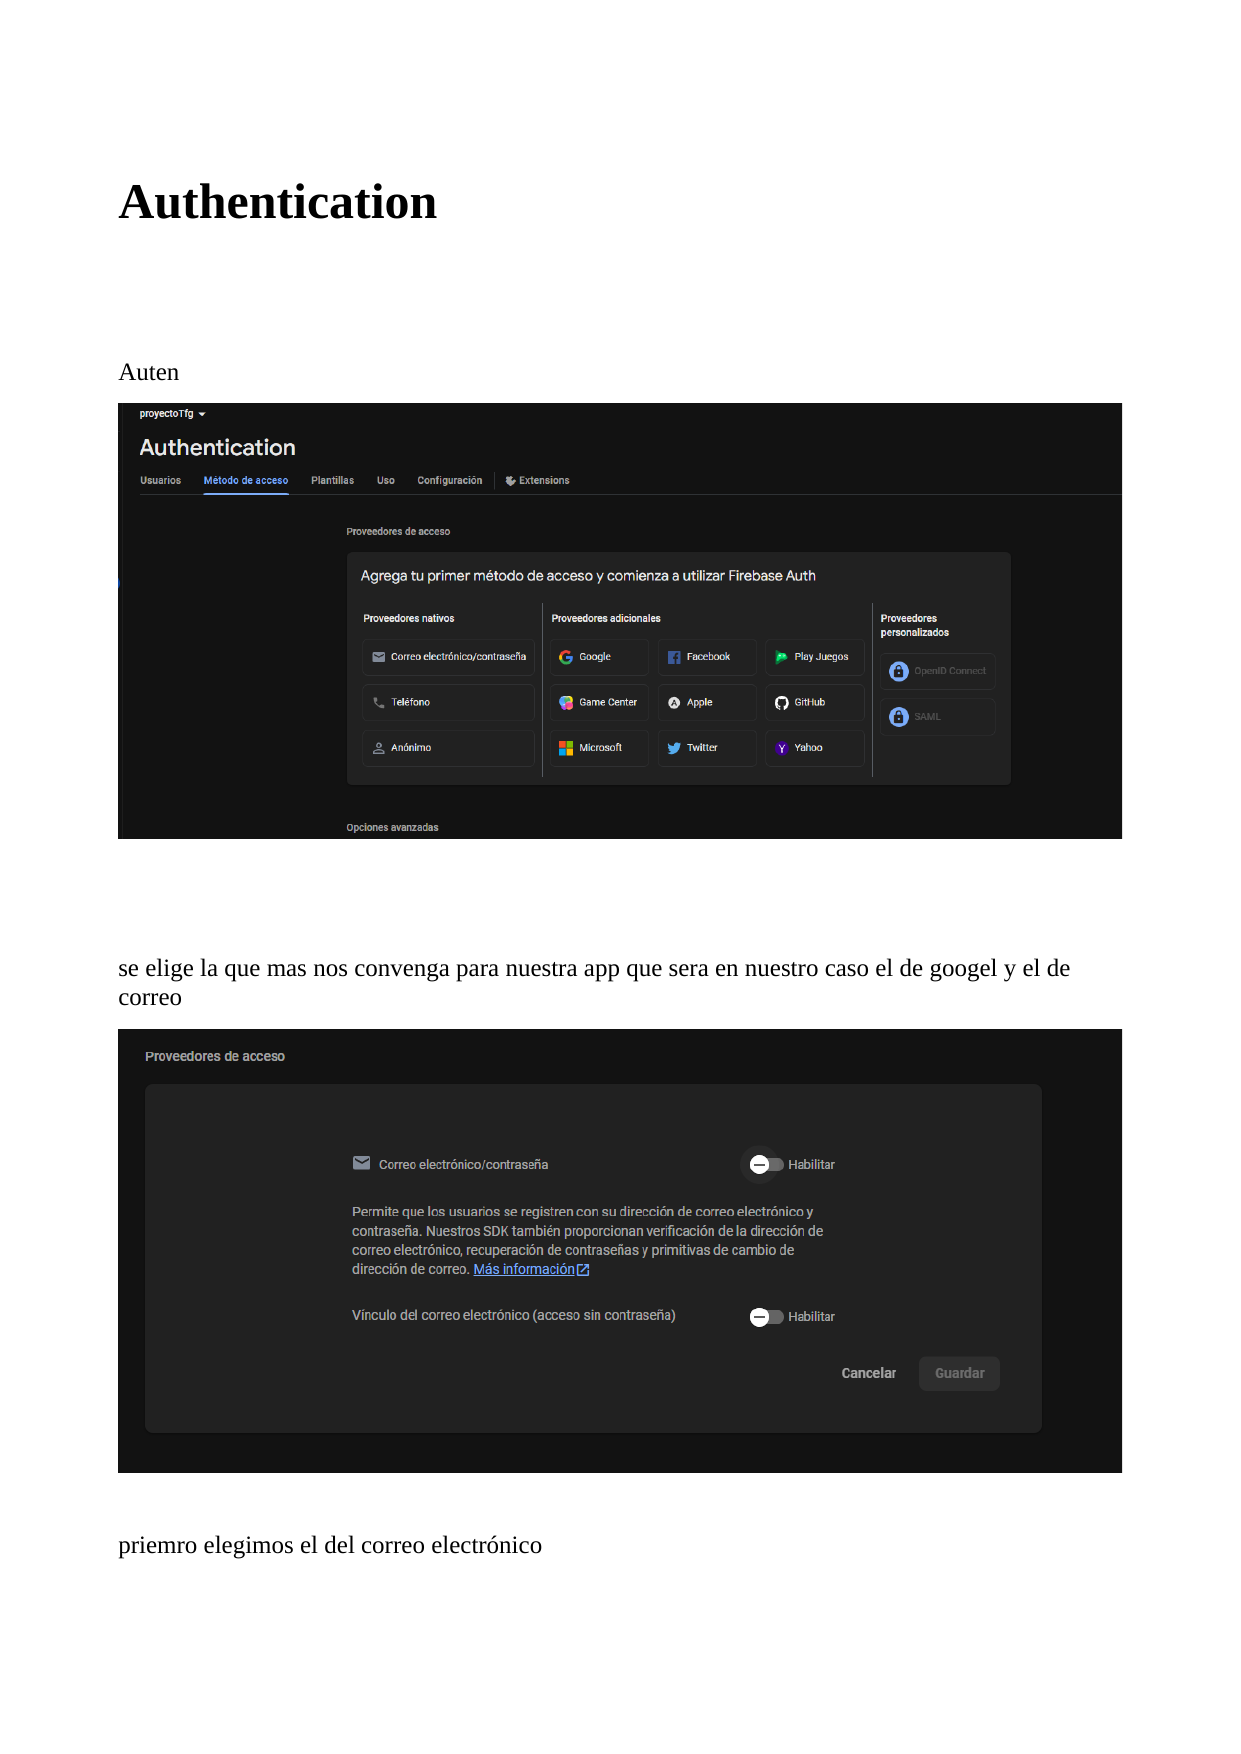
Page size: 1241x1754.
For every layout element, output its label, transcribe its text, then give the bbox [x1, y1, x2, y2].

text Auten [118, 357, 1122, 386]
subtitle Authentication [118, 172, 1122, 229]
text priemro elegimos el del correo electrónico [118, 1530, 1122, 1558]
text se elige la que mas nos convenga para nuestra app que sera en nuestro caso el de googel y el de correo [118, 953, 1122, 1011]
picture [118, 403, 1123, 839]
picture [118, 1029, 1123, 1473]
